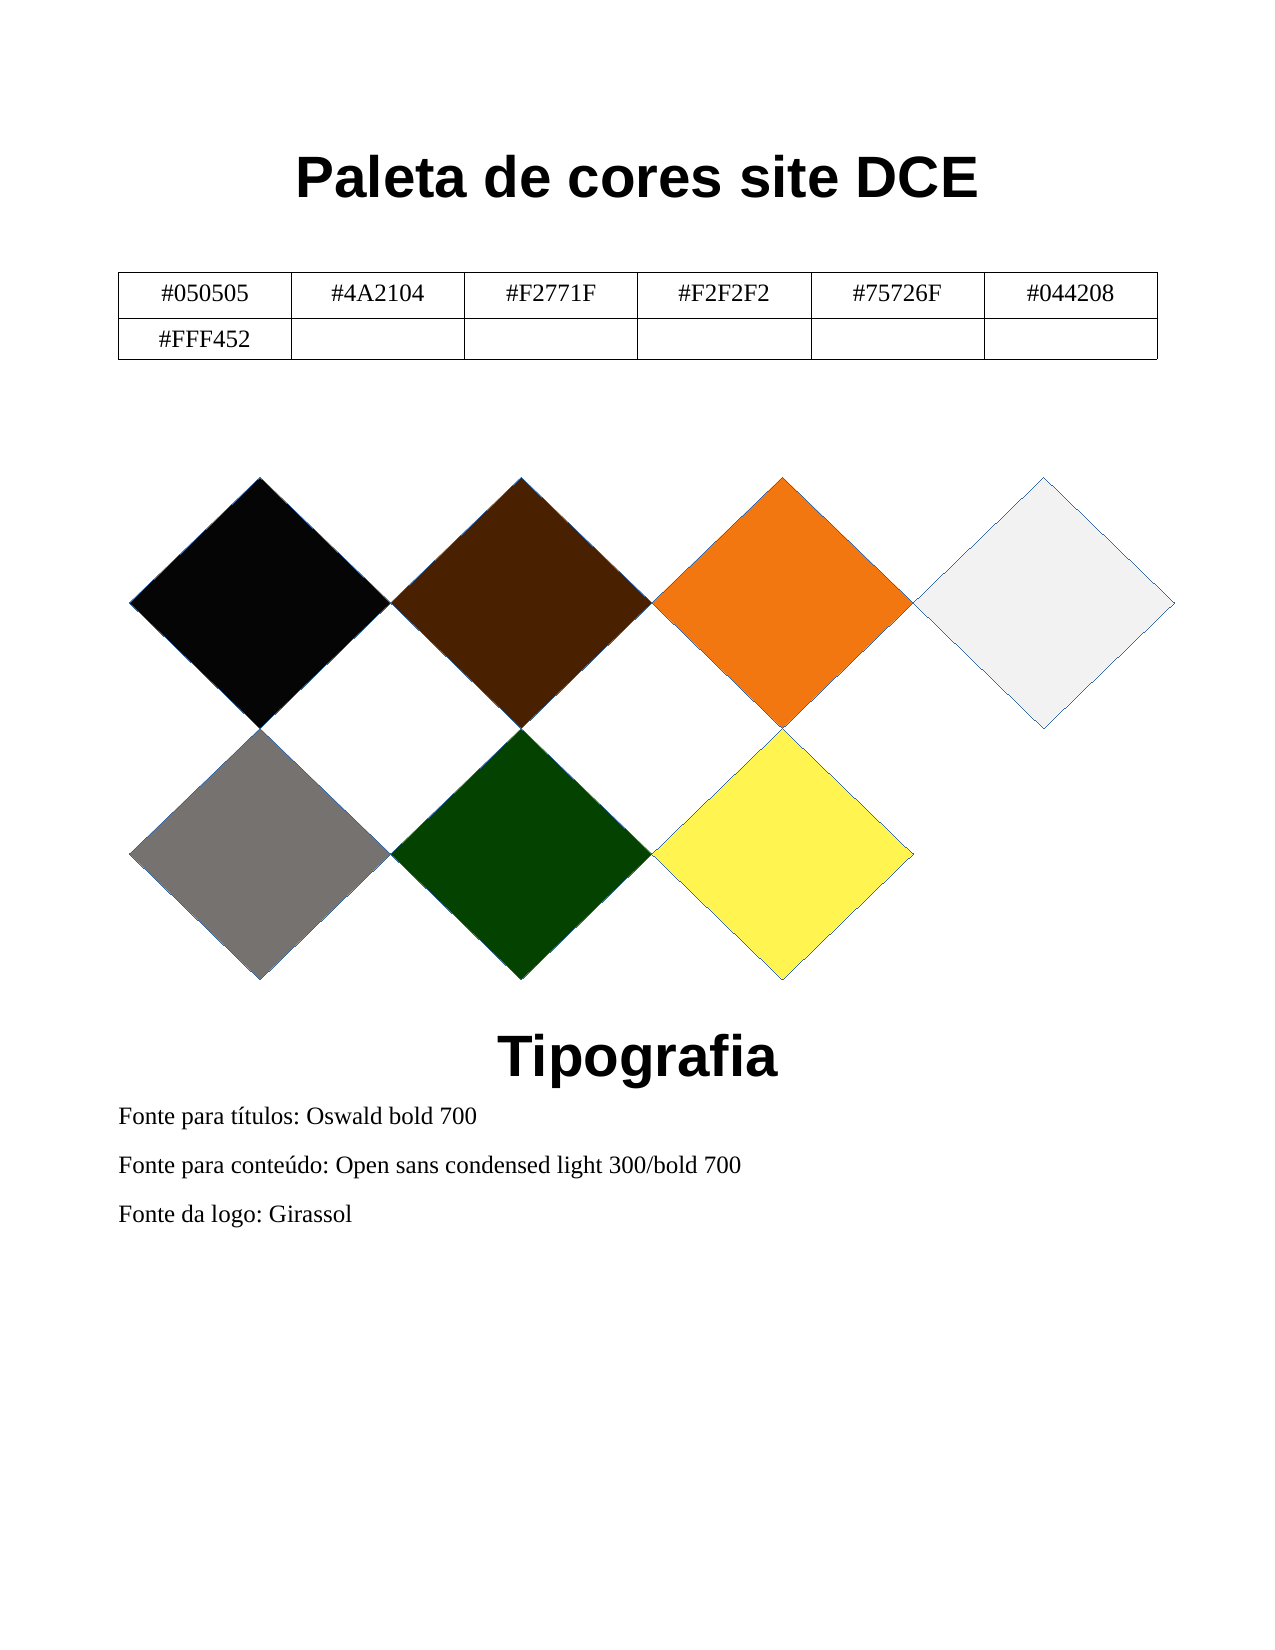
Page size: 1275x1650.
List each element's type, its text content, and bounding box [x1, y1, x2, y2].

table_header [985, 319, 1157, 358]
text Fonte da logo: Girassol [118, 1199, 1157, 1228]
table_header [465, 319, 637, 358]
title Paleta de cores site DCE [118, 143, 1157, 210]
table_header #75726F [812, 273, 984, 318]
table_header #FFF452 [119, 319, 291, 358]
table_header #4A2104 [292, 273, 464, 318]
table_header #044208 [985, 273, 1157, 318]
table_header #F2771F [465, 273, 637, 318]
table_header [292, 319, 464, 358]
table_header #F2F2F2 [638, 273, 811, 318]
table_header #050505 [119, 273, 291, 318]
text Fonte para conteúdo: Open sans condensed light 300/bold 700 [118, 1150, 1157, 1179]
title Tipografia [118, 1021, 1157, 1088]
text Fonte para títulos: Oswald bold 700 [118, 1101, 1157, 1130]
table_header [638, 319, 811, 358]
table_header [812, 319, 984, 358]
